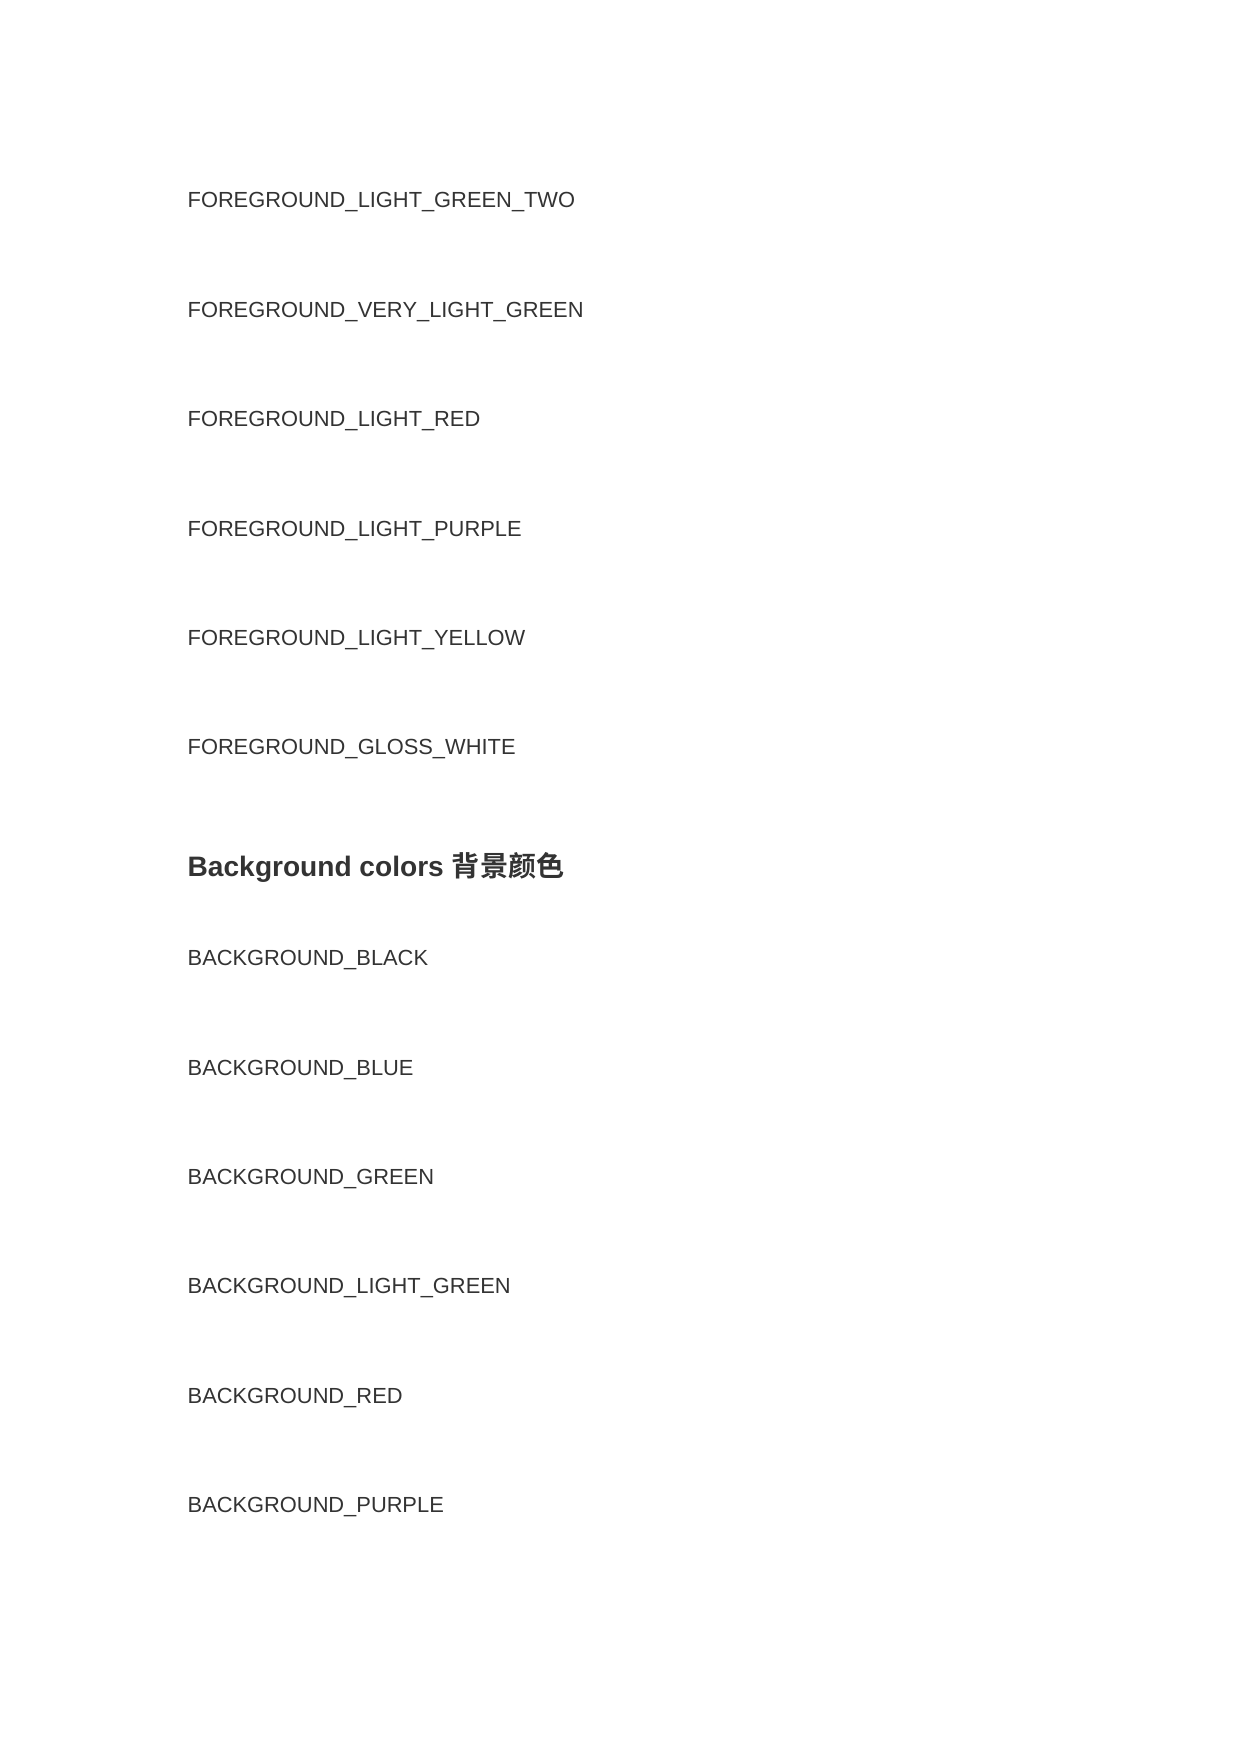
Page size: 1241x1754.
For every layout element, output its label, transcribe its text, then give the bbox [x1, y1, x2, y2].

text FOREGROUND_LIGHT_PURPLE [187, 486, 1053, 549]
text FOREGROUND_VERY_LIGHT_GREEN [187, 268, 1053, 330]
text FOREGROUND_LIGHT_GREEN_TWO [187, 158, 1053, 221]
text FOREGROUND_LIGHT_YELLOW [187, 596, 1053, 658]
text FOREGROUND_GLOSS_WHITE [187, 705, 1053, 768]
text BACKGROUND_RED [187, 1353, 1053, 1416]
text BACKGROUND_GREEN [187, 1135, 1053, 1197]
text BACKGROUND_BLACK [187, 916, 1053, 978]
text BACKGROUND_BLUE [187, 1025, 1053, 1088]
text FOREGROUND_LIGHT_RED [187, 377, 1053, 439]
text BACKGROUND_LIGHT_GREEN [187, 1244, 1053, 1307]
text Background colors 背景颜色 [187, 822, 1053, 885]
text BACKGROUND_PURPLE [187, 1463, 1053, 1525]
